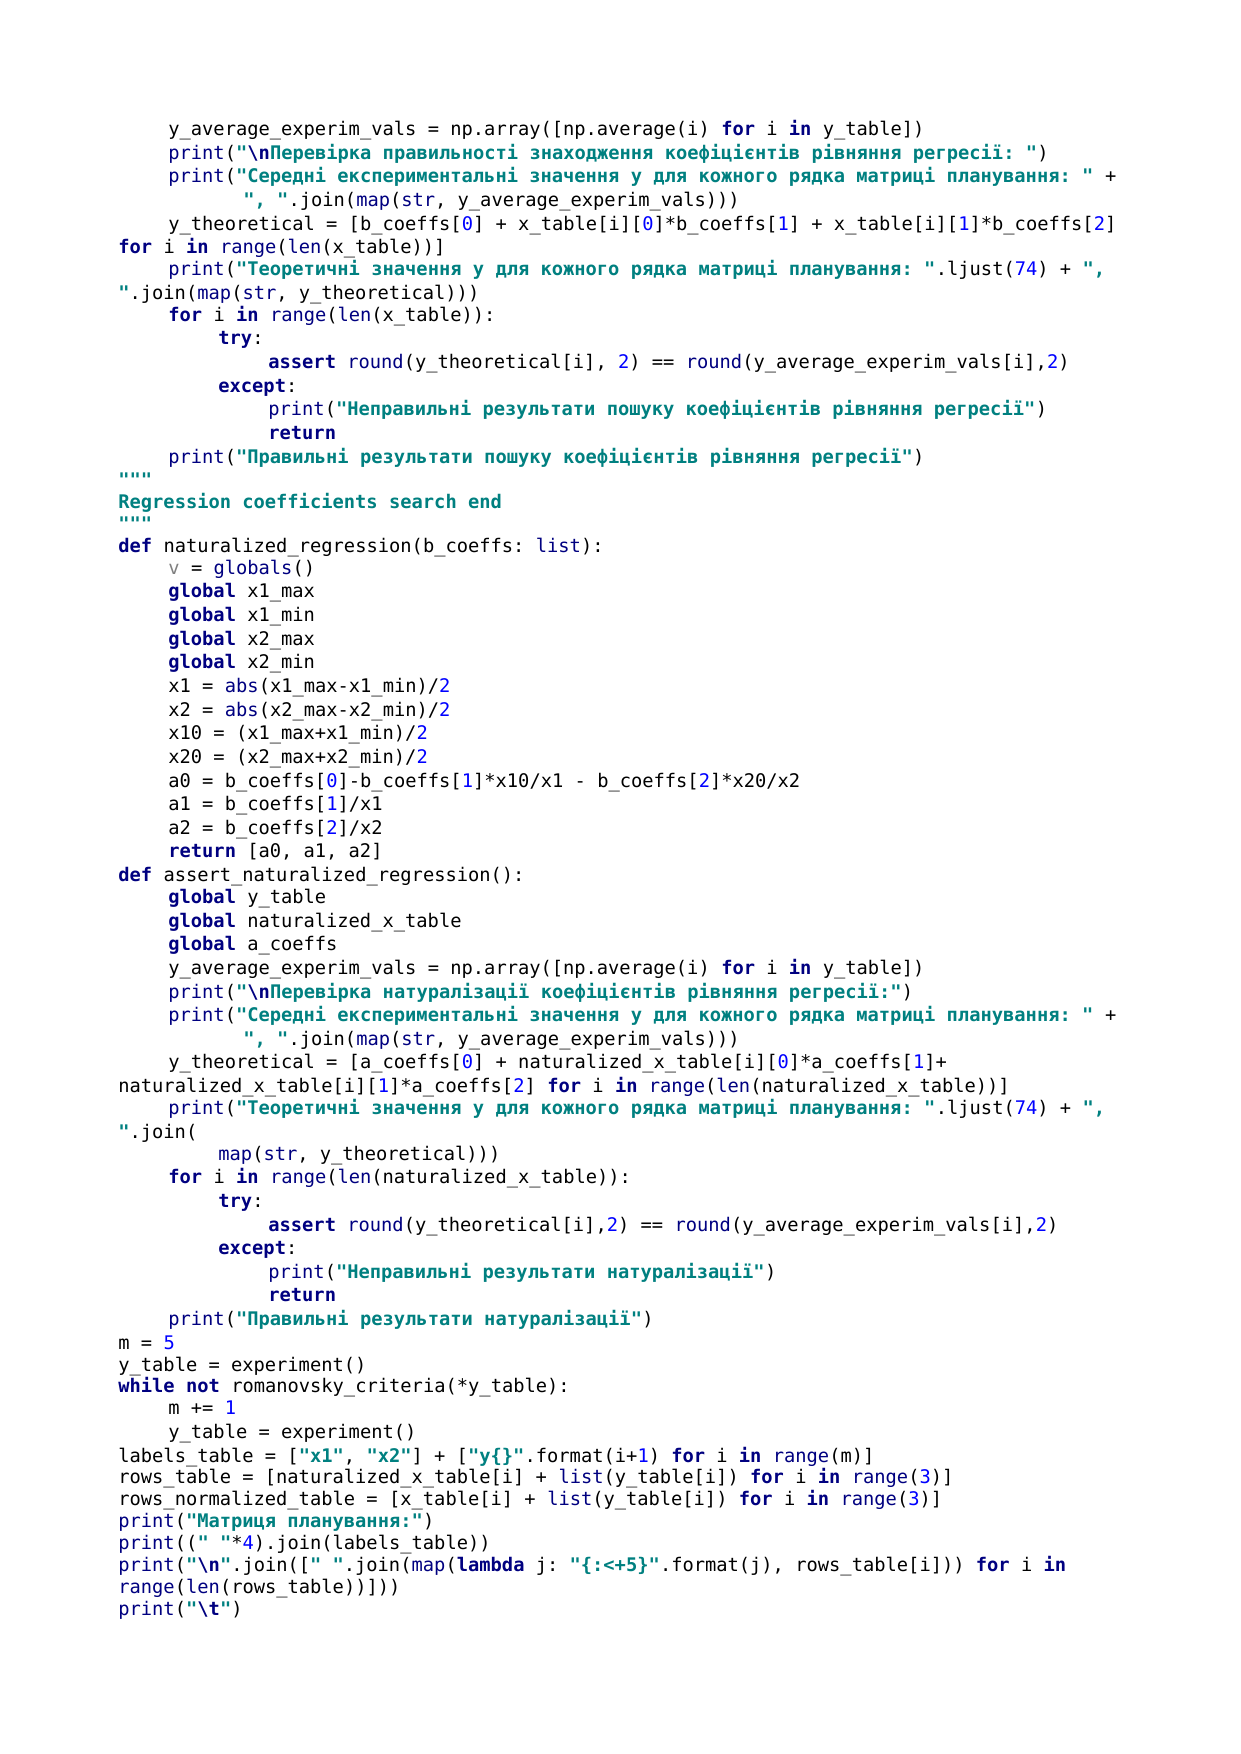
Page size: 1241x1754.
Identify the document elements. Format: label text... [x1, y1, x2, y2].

text print("Правильні результати пошуку коефіцієнтів рівняння регресії") [118, 446, 1122, 469]
text assert round(y_theoretical[i],2) == round(y_average_experim_vals[i],2) [118, 1213, 1122, 1237]
text print("Правильні результати натуралізації") [118, 1308, 1122, 1332]
text print("\n".join([" ".join(map(lambda j: "{:<+5}".format(j), rows_table[i])) for i in range(len(rows_table))])) [118, 1554, 1122, 1598]
text except: [118, 375, 1122, 398]
text x2 = abs(x2_max-x2_min)/2 [118, 699, 1122, 722]
text labels_table = ["x1", "x2"] + ["y{}".format(i+1) for i in range(m)] [118, 1445, 1122, 1467]
text m = 5 [118, 1332, 1122, 1354]
text v = globals() [118, 557, 1122, 580]
text global x2_min [118, 651, 1122, 675]
text print("Середні експериментальні значення y для кожного рядка матриці планування: " + [118, 165, 1122, 189]
text x10 = (x1_max+x1_min)/2 [118, 722, 1122, 746]
text print("Середні експериментальні значення y для кожного рядка матриці планування: " + [118, 1004, 1122, 1028]
text def assert_naturalized_regression(): [118, 864, 1122, 886]
text m += 1 [118, 1397, 1122, 1421]
text return [118, 422, 1122, 446]
text for i in range(len(naturalized_x_table)): [118, 1166, 1122, 1190]
text print("Неправильні результати пошуку коефіцієнтів рівняння регресії") [118, 398, 1122, 422]
text print("Матриця планування:") [118, 1510, 1122, 1532]
text Regression coefficients search end [118, 491, 1122, 513]
text y_average_experim_vals = np.array([np.average(i) for i in y_table]) [118, 957, 1122, 981]
text ", ".join(map(str, y_average_experim_vals))) [118, 189, 1122, 213]
text y_theoretical = [a_coeffs[0] + naturalized_x_table[i][0]*a_coeffs[1]+ naturalized_x_table[i][1]*a_coeffs[2] for i in range(len(naturalized_x_table))] [118, 1052, 1122, 1097]
text global x1_min [118, 604, 1122, 628]
text a0 = b_coeffs[0]-b_coeffs[1]*x10/x1 - b_coeffs[2]*x20/x2 [118, 769, 1122, 793]
text print((" "*4).join(labels_table)) [118, 1532, 1122, 1554]
text global naturalized_x_table [118, 910, 1122, 933]
text ", ".join(map(str, y_average_experim_vals))) [118, 1028, 1122, 1052]
text a2 = b_coeffs[2]/x2 [118, 817, 1122, 841]
text except: [118, 1237, 1122, 1261]
text y_average_experim_vals = np.array([np.average(i) for i in y_table]) [118, 118, 1122, 142]
text print("Неправильні результати натуралізації") [118, 1261, 1122, 1284]
text y_theoretical = [b_coeffs[0] + x_table[i][0]*b_coeffs[1] + x_table[i][1]*b_coeffs[2] for i in range(len(x_table))] [118, 213, 1122, 258]
text while not romanovsky_criteria(*y_table): [118, 1376, 1122, 1397]
text print("Теоретичні значення y для кожного рядка матриці планування: ".ljust(74) + ", ".join(map(str, y_theoretical))) [118, 258, 1122, 304]
text return [118, 1284, 1122, 1308]
text map(str, y_theoretical))) [118, 1143, 1122, 1166]
text assert round(y_theoretical[i], 2) == round(y_average_experim_vals[i],2) [118, 351, 1122, 375]
text return [a0, a1, a2] [118, 841, 1122, 864]
text """ [118, 513, 1122, 535]
text print("\nПеревірка правильності знаходження коефіцієнтів рівняння регресії: ") [118, 142, 1122, 165]
text rows_normalized_table = [x_table[i] + list(y_table[i]) for i in range(3)] [118, 1488, 1122, 1510]
text global x1_max [118, 580, 1122, 604]
text global a_coeffs [118, 933, 1122, 957]
text y_table = experiment() [118, 1421, 1122, 1445]
text global y_table [118, 886, 1122, 910]
text global x2_max [118, 628, 1122, 651]
text try: [118, 327, 1122, 351]
text print("Теоретичні значення y для кожного рядка матриці планування: ".ljust(74) + ", ".join( [118, 1097, 1122, 1143]
text x20 = (x2_max+x2_min)/2 [118, 746, 1122, 769]
text rows_table = [naturalized_x_table[i] + list(y_table[i]) for i in range(3)] [118, 1467, 1122, 1488]
text """ [118, 469, 1122, 491]
text x1 = abs(x1_max-x1_min)/2 [118, 675, 1122, 699]
text def naturalized_regression(b_coeffs: list): [118, 535, 1122, 557]
text print("\t") [118, 1598, 1122, 1620]
text print("\nПеревірка натуралізації коефіцієнтів рівняння регресії:") [118, 981, 1122, 1004]
text try: [118, 1190, 1122, 1213]
text y_table = experiment() [118, 1354, 1122, 1376]
text a1 = b_coeffs[1]/x1 [118, 793, 1122, 817]
text for i in range(len(x_table)): [118, 304, 1122, 327]
